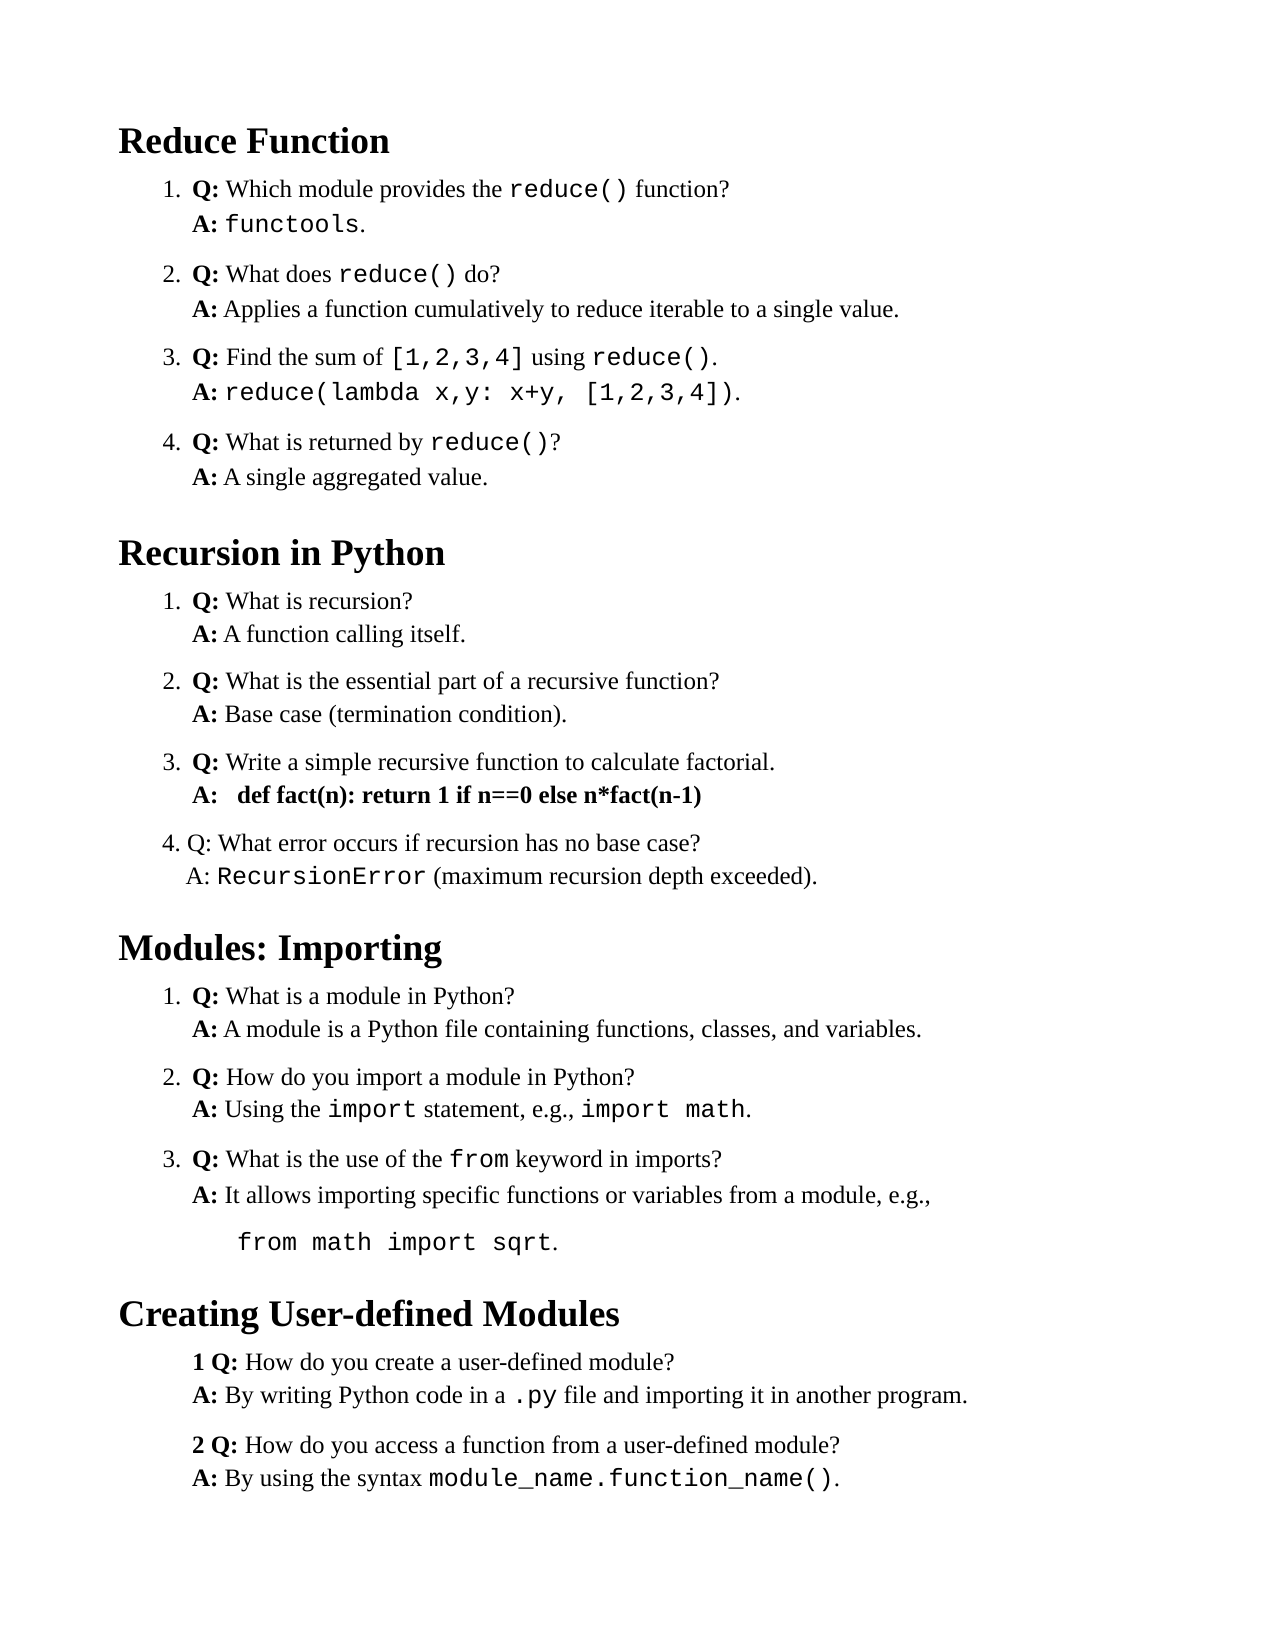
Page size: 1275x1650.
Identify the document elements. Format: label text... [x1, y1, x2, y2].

list Q: Find the sum of [1,2,3,4] using reduce(). A: reduce(lambda x,y: x+y, [1,2,3,4]). [162, 342, 1157, 407]
text 1 Q: How do you create a user-defined module? A: By writing Python code in a .py file and importing it in another program. [118, 1347, 1157, 1411]
list Q: What is returned by reduce()? A: A single aggregated value. [162, 427, 1157, 491]
list Q: What does reduce() do? A: Applies a function cumulatively to reduce iterable to a single value. [162, 259, 1157, 323]
list Q: What is a module in Python? A: A module is a Python file containing functions, classes, and variables. [162, 981, 1157, 1043]
list Q: Write a simple recursive function to calculate factorial. A: def fact(n): return 1 if n==0 else n*fact(n-1) [162, 747, 1157, 809]
list Q: Which module provides the reduce() function? A: functools. [162, 174, 1157, 240]
list Q: What is the essential part of a recursive function? A: Base case (termination condition). [162, 666, 1157, 728]
subtitle Modules: Importing [118, 925, 1157, 968]
list Q: What is recursion? A: A function calling itself. [162, 586, 1157, 648]
subtitle Recursion in Python [118, 530, 1157, 573]
list from math import sqrt. [162, 1227, 1157, 1258]
text 4. Q: What error occurs if recursion has no base case? A: RecursionError (maximum recursion depth exceeded). [118, 828, 1157, 892]
list Q: How do you import a module in Python? A: Using the import statement, e.g., import math. [162, 1062, 1157, 1125]
subtitle Creating User-defined Modules [118, 1292, 1157, 1335]
list 2 Q: How do you access a function from a user-defined module? A: By using the syntax module_name.function_name(). [162, 1431, 1157, 1494]
subtitle Reduce Function [118, 118, 1157, 161]
list Q: What is the use of the from keyword in imports? A: It allows importing specific functions or variables from a module, e.g., [162, 1144, 1157, 1208]
